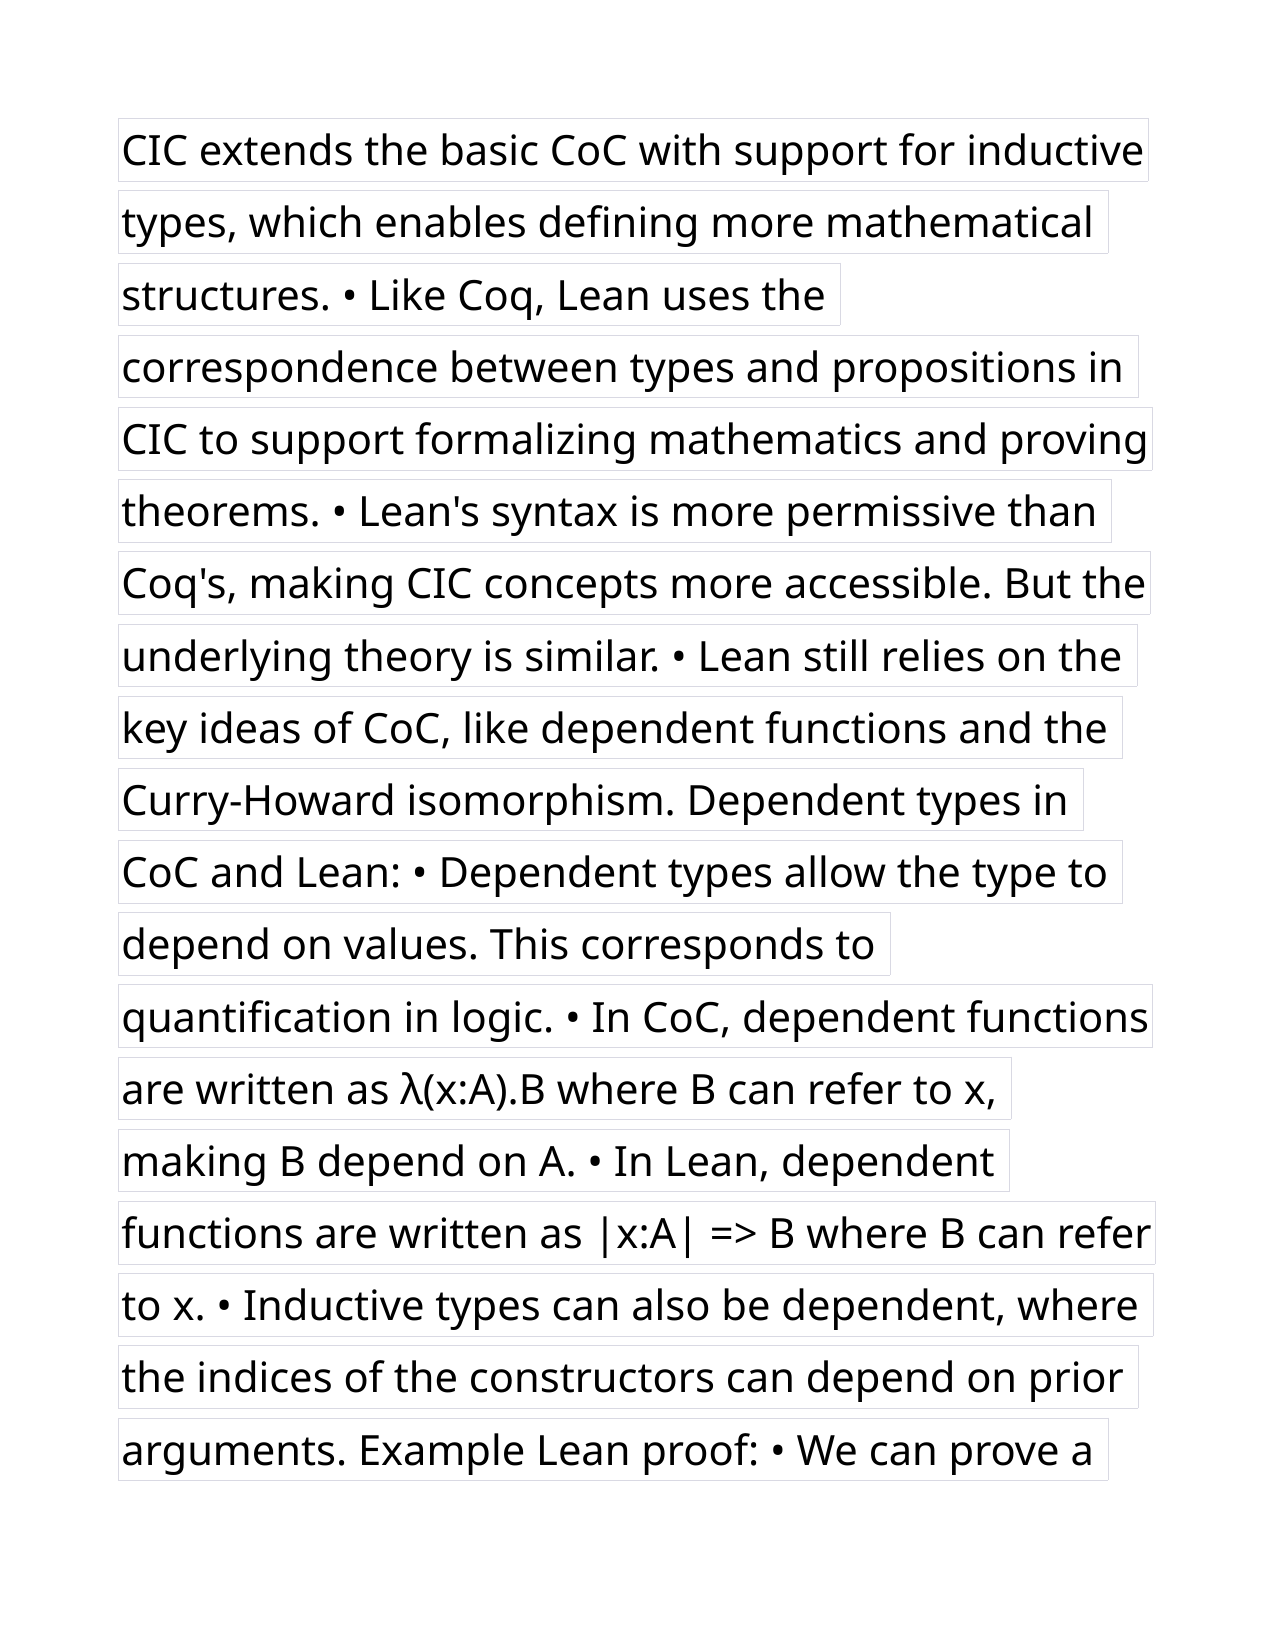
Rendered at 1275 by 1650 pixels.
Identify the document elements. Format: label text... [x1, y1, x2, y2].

text CIC extends the basic CoC with support for inductive types, which enables defining more mathematical structures. • Like Coq, Lean uses the correspondence between types and propositions in CIC to support formalizing mathematics and proving theorems. • Lean's syntax is more permissive than Coq's, making CIC concepts more accessible. But the underlying theory is similar. • Lean still relies on the key ideas of CoC, like dependent functions and the Curry-Howard isomorphism. Dependent types in CoC and Lean: • Dependent types allow the type to depend on values. This corresponds to quantification in logic. • In CoC, dependent functions are written as λ(x:A).B where B can refer to x, making B depend on A. • In Lean, dependent functions are written as |x:A| => B where B can refer to x. • Inductive types can also be dependent, where the indices of the constructors can depend on prior arguments. Example Lean proof: • We can prove a [118, 118, 1157, 1480]
